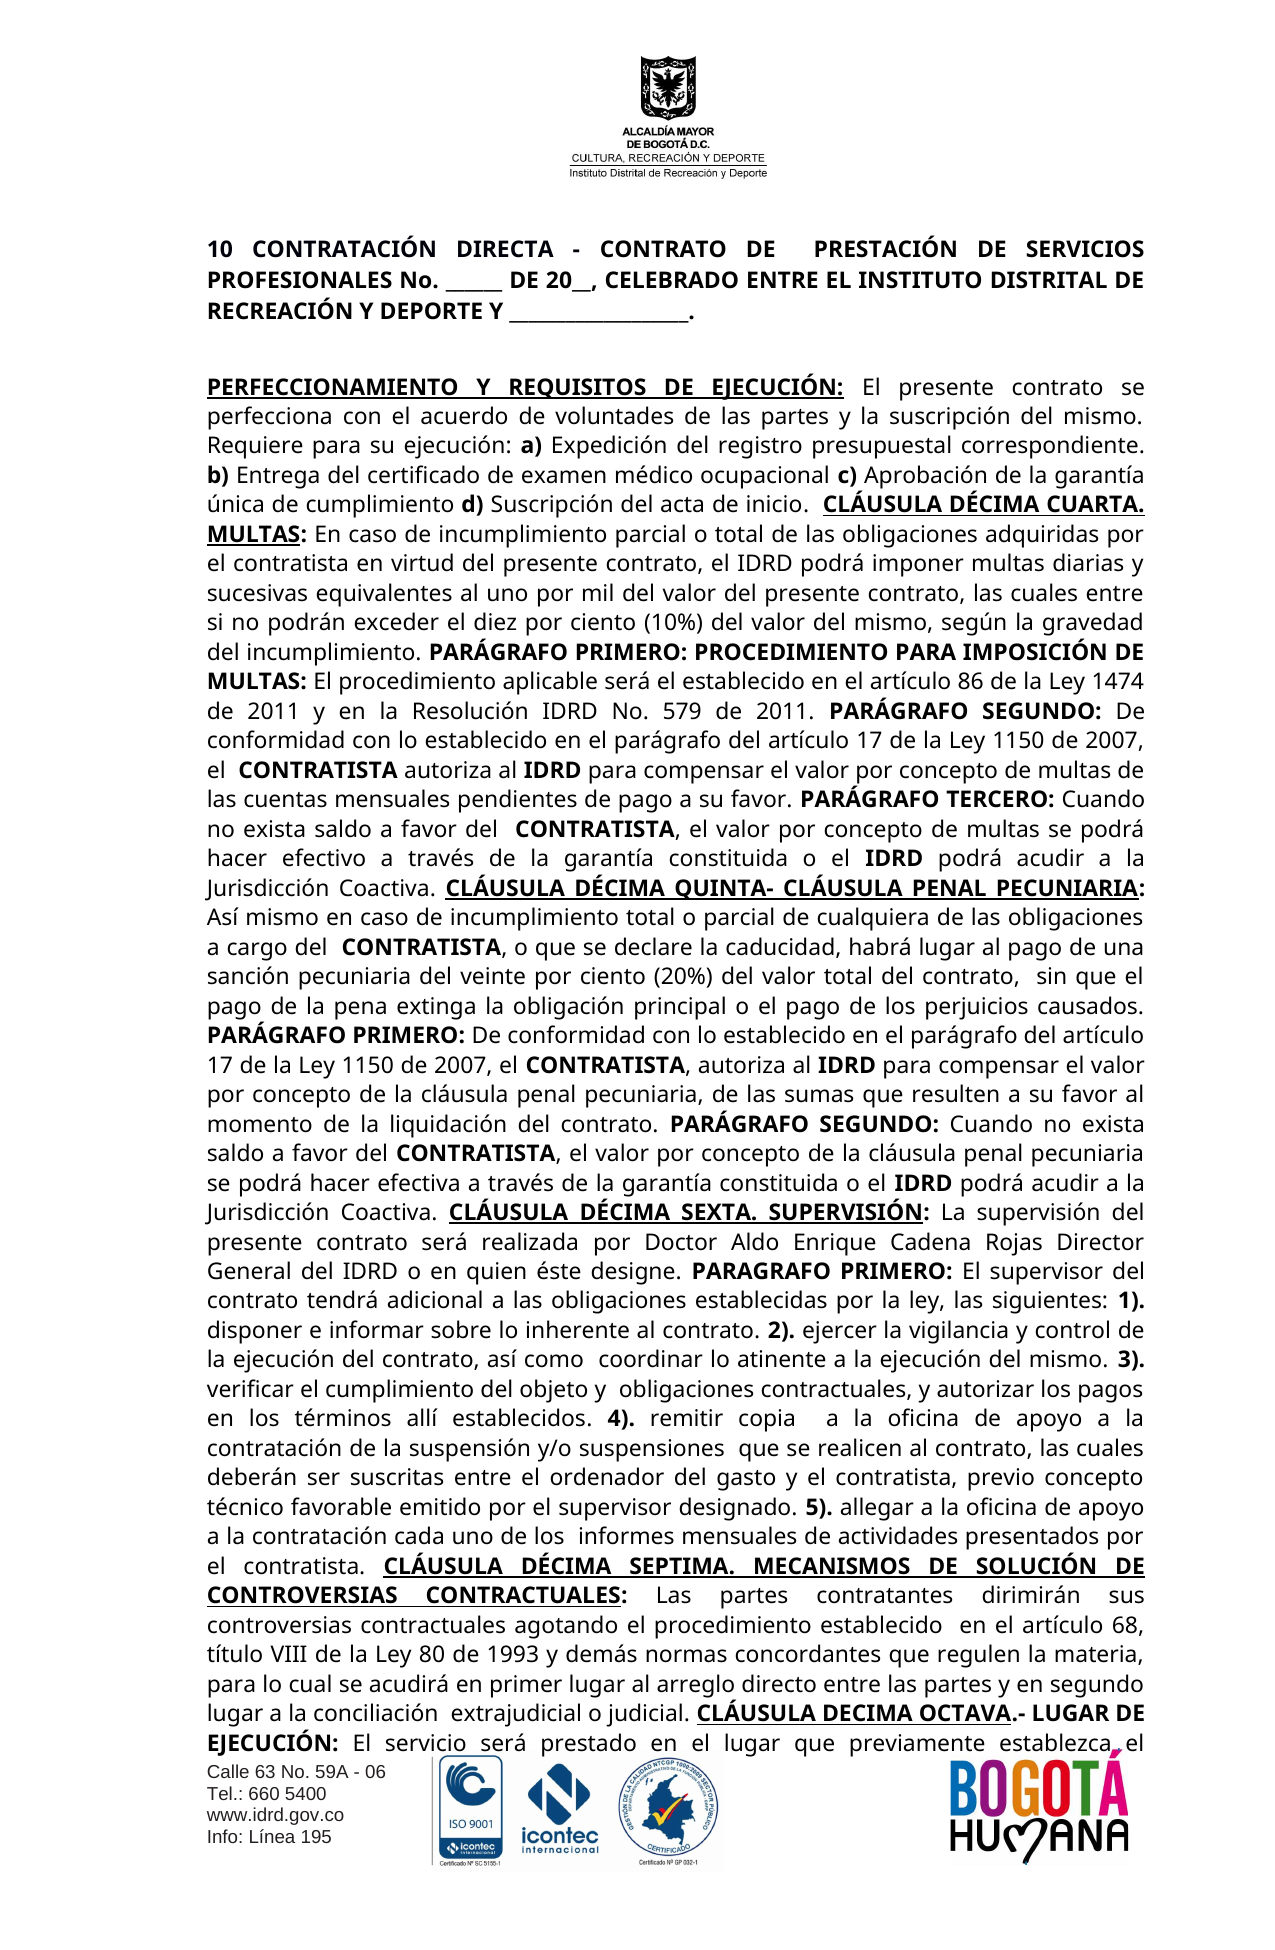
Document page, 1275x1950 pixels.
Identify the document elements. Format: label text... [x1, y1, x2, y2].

picture [431, 1749, 724, 1872]
picture [569, 56, 767, 180]
text PERFECCIONAMIENTO Y REQUISITOS DE EJECUCIÓN: El presente contrato se perfecciona con el acuerdo de voluntades de las partes y la suscripción del mismo. Requiere para su ejecución: a) Expedición del registro presupuestal correspondiente. b) Entrega del certificado de examen médico ocupacional c) Aprobación de la garantía única de cumplimiento d) Suscripción del acta de inicio. CLÁUSULA DÉCIMA CUARTA. MULTAS: En caso de incumplimiento parcial o total de las obligaciones adquiridas por el contratista en virtud del presente contrato, el IDRD podrá imponer multas diarias y sucesivas equivalentes al uno por mil del valor del presente contrato, las cuales entre si no podrán exceder el diez por ciento (10%) del valor del mismo, según la gravedad del incumplimiento. PARÁGRAFO PRIMERO: PROCEDIMIENTO PARA IMPOSICIÓN DE MULTAS: El procedimiento aplicable será el establecido en el artículo 86 de la Ley 1474 de 2011 y en la Resolución IDRD No. 579 de 2011. PARÁGRAFO SEGUNDO: De conformidad con lo establecido en el parágrafo del artículo 17 de la Ley 1150 de 2007, el CONTRATISTA autoriza al IDRD para compensar el valor por concepto de multas de las cuentas mensuales pendientes de pago a su favor. PARÁGRAFO TERCERO: Cuando no exista saldo a favor del CONTRATISTA, el valor por concepto de multas se podrá hacer efectivo a través de la garantía constituida o el IDRD podrá acudir a la Jurisdicción Coactiva. CLÁUSULA DÉCIMA QUINTA- CLÁUSULA PENAL PECUNIARIA: Así mismo en caso de incumplimiento total o parcial de cualquiera de las obligaciones a cargo del CONTRATISTA, o que se declare la caducidad, habrá lugar al pago de una sanción pecuniaria del veinte por ciento (20%) del valor total del contrato, sin que el pago de la pena extinga la obligación principal o el pago de los perjuicios causados. PARÁGRAFO PRIMERO: De conformidad con lo establecido en el parágrafo del artículo 17 de la Ley 1150 de 2007, el CONTRATISTA, autoriza al IDRD para compensar el valor por concepto de la cláusula penal pecuniaria, de las sumas que resulten a su favor al momento de la liquidación del contrato. PARÁGRAFO SEGUNDO: Cuando no exista saldo a favor del CONTRATISTA, el valor por concepto de la cláusula penal pecuniaria se podrá hacer efectiva a través de la garantía constituida o el IDRD podrá acudir a la Jurisdicción Coactiva. CLÁUSULA DÉCIMA SEXTA. SUPERVISIÓN: La supervisión del presente contrato será realizada por Doctor Aldo Enrique Cadena Rojas Director General del IDRD o en quien éste designe. PARAGRAFO PRIMERO: El supervisor del contrato tendrá adicional a las obligaciones establecidas por la ley, las siguientes: 1). disponer e informar sobre lo inherente al contrato. 2). ejercer la vigilancia y control de la ejecución del contrato, así como coordinar lo atinente a la ejecución del mismo. 3). verificar el cumplimiento del objeto y obligaciones contractuales, y autorizar los pagos en los términos allí establecidos. 4). remitir copia a la oficina de apoyo a la contratación de la suspensión y/o suspensiones que se realicen al contrato, las cuales deberán ser suscritas entre el ordenador del gasto y el contratista, previo concepto técnico favorable emitido por el supervisor designado. 5). allegar a la oficina de apoyo a la contratación cada uno de los informes mensuales de actividades presentados por el contratista. CLÁUSULA DÉCIMA SEPTIMA. MECANISMOS DE SOLUCIÓN DE CONTROVERSIAS CONTRACTUALES: Las partes contratantes dirimirán sus controversias contractuales agotando el procedimiento establecido en el artículo 68, título VIII de la Ley 80 de 1993 y demás normas concordantes que regulen la materia, para lo cual se acudirá en primer lugar al arreglo directo entre las partes y en segundo lugar a la conciliación extrajudicial o judicial. CLÁUSULA DECIMA OCTAVA.- LUGAR DE EJECUCIÓN: El servicio será prestado en el lugar que previamente establezca el [207, 371, 1145, 1757]
picture [950, 1748, 1129, 1865]
